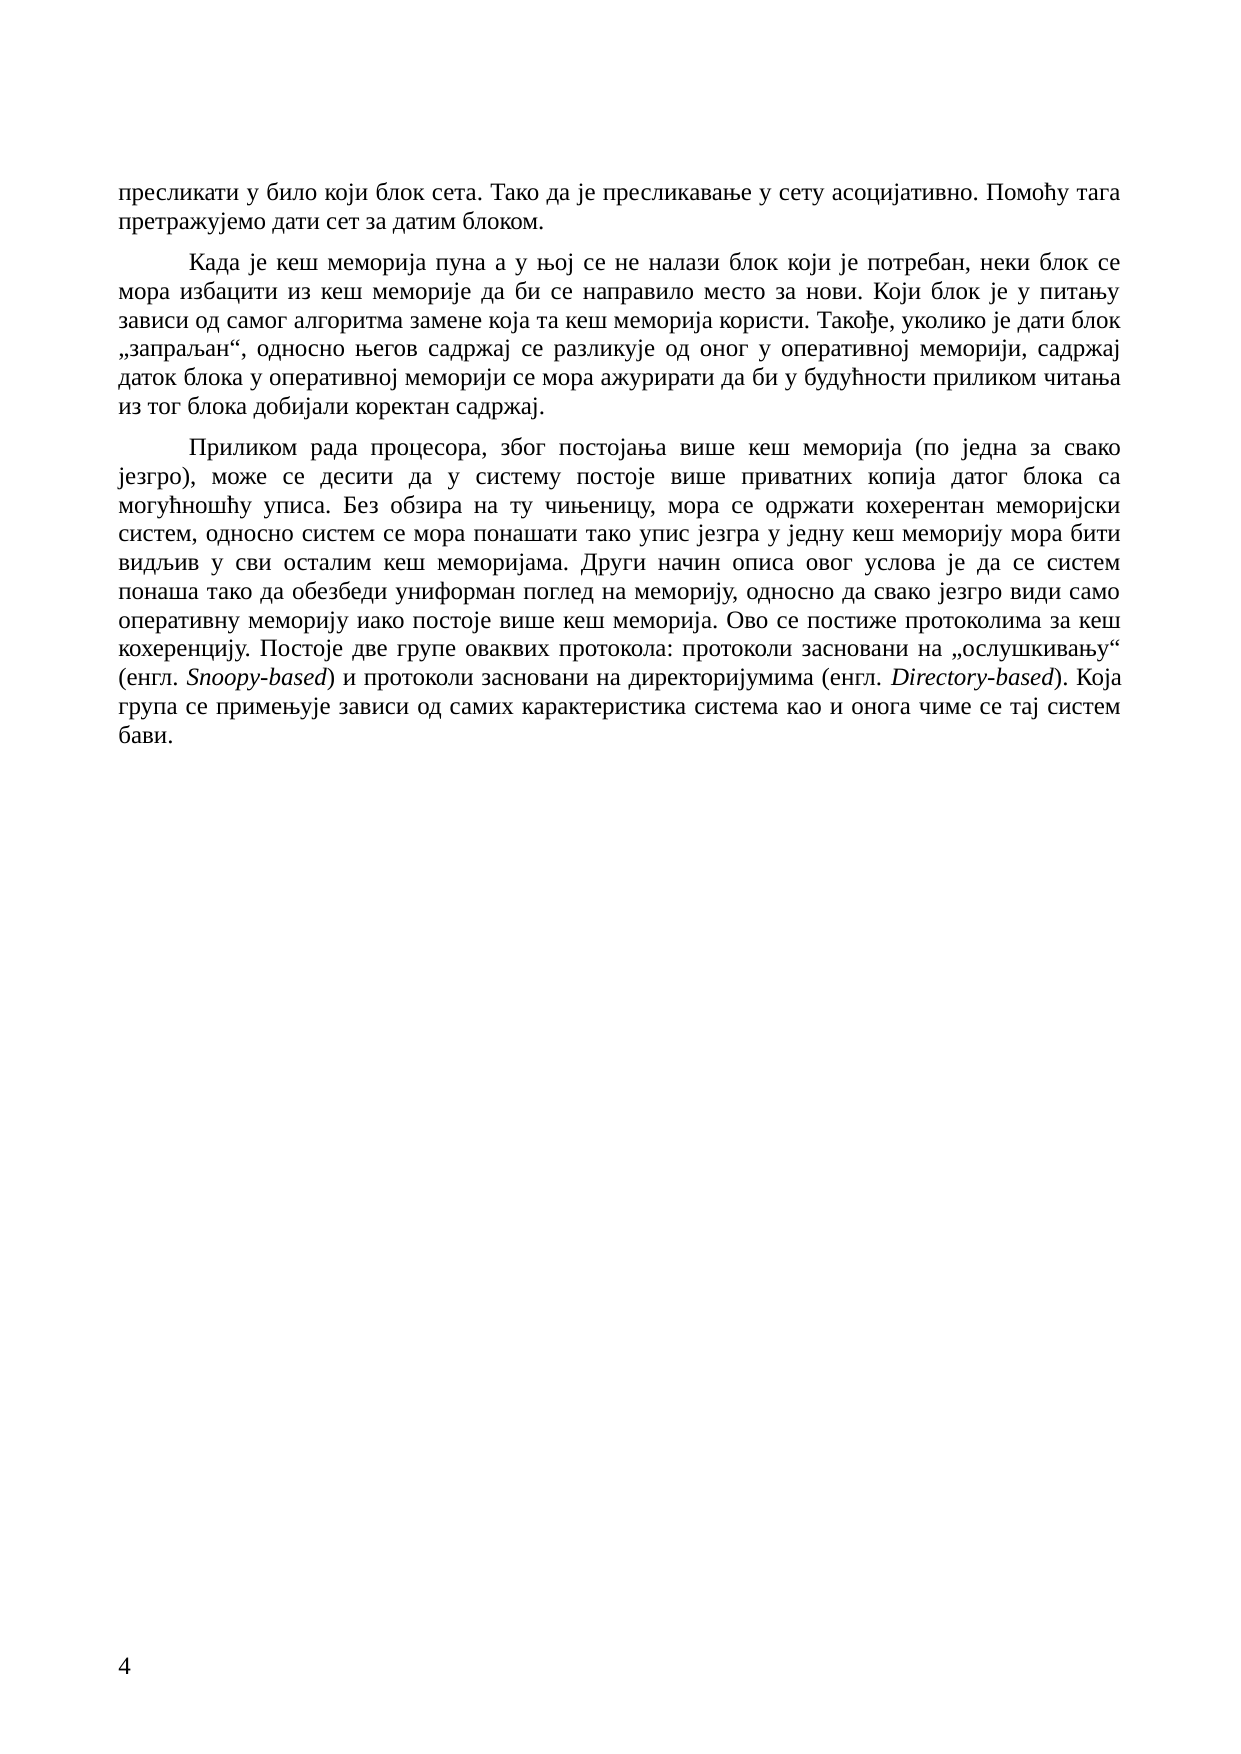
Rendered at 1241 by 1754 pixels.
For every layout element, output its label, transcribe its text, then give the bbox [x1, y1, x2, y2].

text Приликом рада процесора, због постојања више кеш меморија (по једна за свако језгро), може се десити да у систему постоје више приватних копија датог блока са могућношћу уписа. Без обзира на ту чињеницу, мора се одржати кохерентан меморијски систем, односно систем се мора понашати тако упис језгра у једну кеш меморију мора бити видљив у сви осталим кеш меморијама. Други начин описа овог услова је да се систем понаша тако да обезбеди униформан поглед на меморију, односно да свако језгро види само оперативну меморију иако постоје више кеш меморија. Ово се постиже протоколима за кеш кохеренцију. Постоје две групе оваквих протокола: протоколи засновани на „ослушкивању“ (енгл. Snoopy-based) и протоколи засновани на директоријумима (енгл. Directory-based). Која група се примењује зависи од самих карактеристика система као и онога чиме се тај систем бави. [118, 432, 1122, 748]
text Када је кеш меморија пуна а у њој се не налази блок који је потребан, неки блок се мора избацити из кеш меморије да би се направило место за нови. Који блок је у питању зависи од самог алгоритма замене која та кеш меморија користи. Такође, уколико је дати блок „запраљан“, односно његов садржај се разликује од оног у оперативној меморији, садржај даток блока у оперативној меморији се мора ажурирати да би у будућности приликом читања из тог блока добијали коректан садржај. [118, 247, 1122, 420]
text пресликати у било који блок сета. Тако да је пресликавање у сету асоцијативно. Помоћу тага претражујемо дати сет за датим блоком. [118, 177, 1122, 235]
